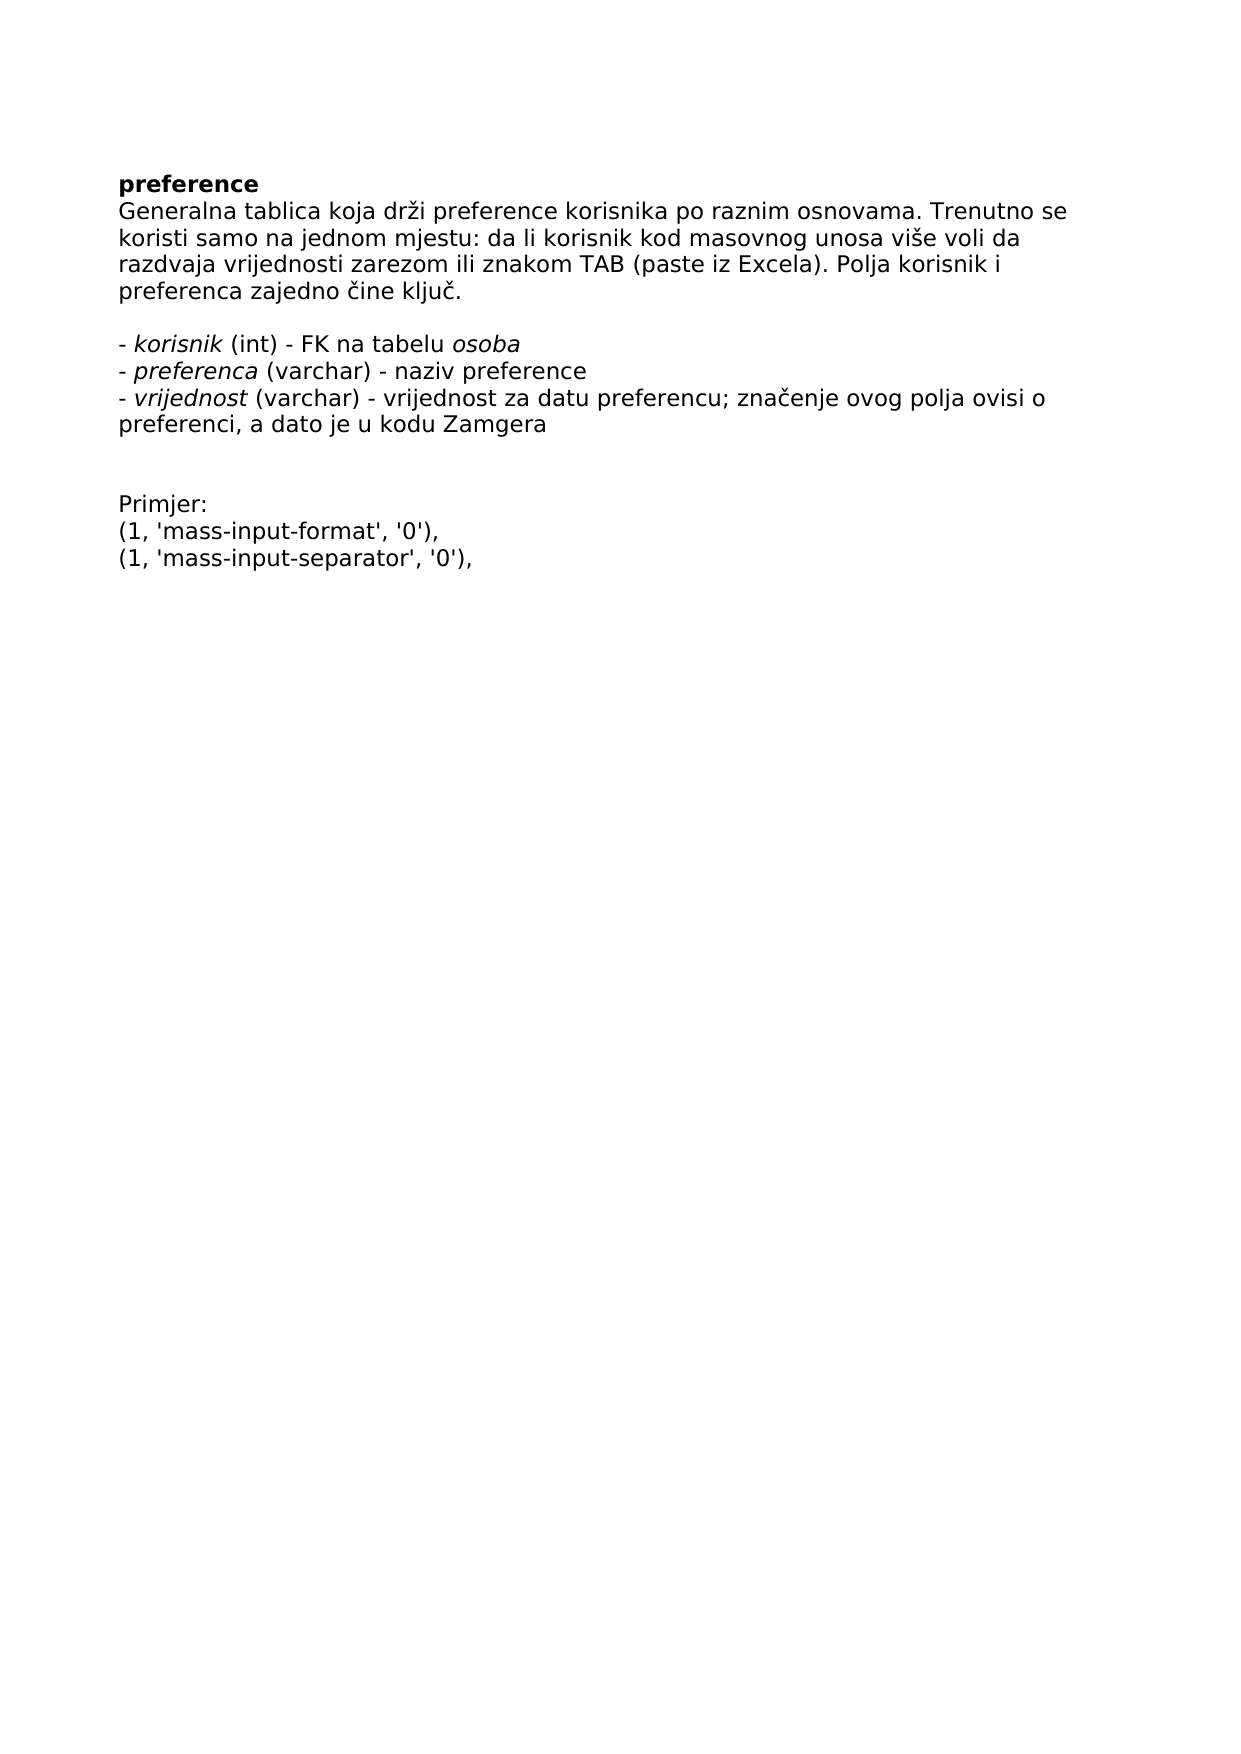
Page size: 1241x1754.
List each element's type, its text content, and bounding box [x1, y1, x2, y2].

text Generalna tablica koja drži preference korisnika po raznim osnovama. Trenutno se koristi samo na jednom mjestu: da li korisnik kod masovnog unosa više voli da razdvaja vrijednosti zarezom ili znakom TAB (paste iz Excela). Polja korisnik i preferenca zajedno čine ključ. [118, 198, 1122, 305]
text Primjer: [118, 491, 1122, 518]
text (1, 'mass-input-format', '0'), [118, 518, 1122, 545]
text - korisnik (int) - FK na tabelu osoba [118, 331, 1122, 358]
text - vrijednost (varchar) - vrijednost za datu preferencu; značenje ovog polja ovisi o preferenci, a dato je u kodu Zamgera [118, 385, 1122, 438]
text - preferenca (varchar) - naziv preference [118, 358, 1122, 385]
text preference [118, 171, 1122, 198]
text (1, 'mass-input-separator', '0'), [118, 545, 1122, 571]
